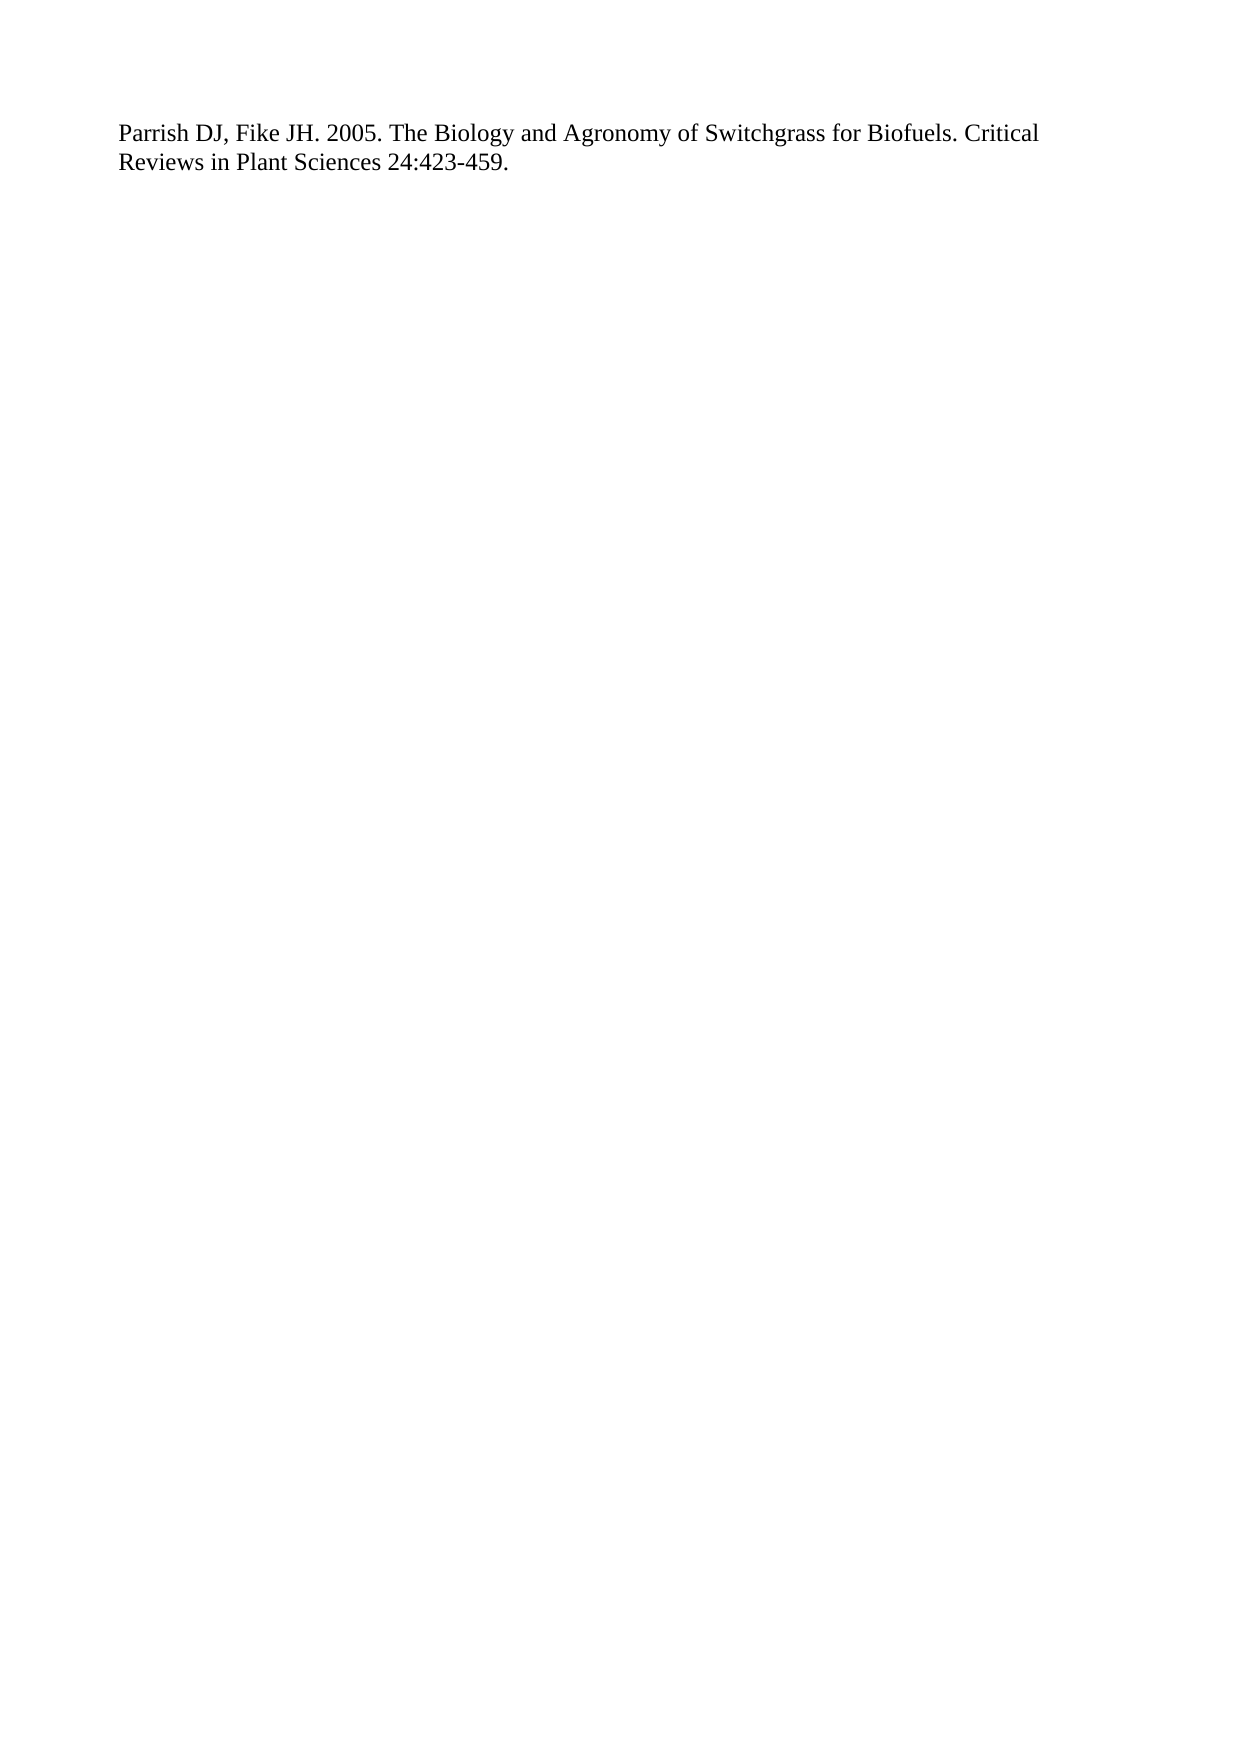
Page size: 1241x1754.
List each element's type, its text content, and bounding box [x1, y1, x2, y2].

text Parrish DJ, Fike JH. 2005. The Biology and Agronomy of Switchgrass for Biofuels. Critical Reviews in Plant Sciences 24:423-459. [118, 118, 1122, 176]
